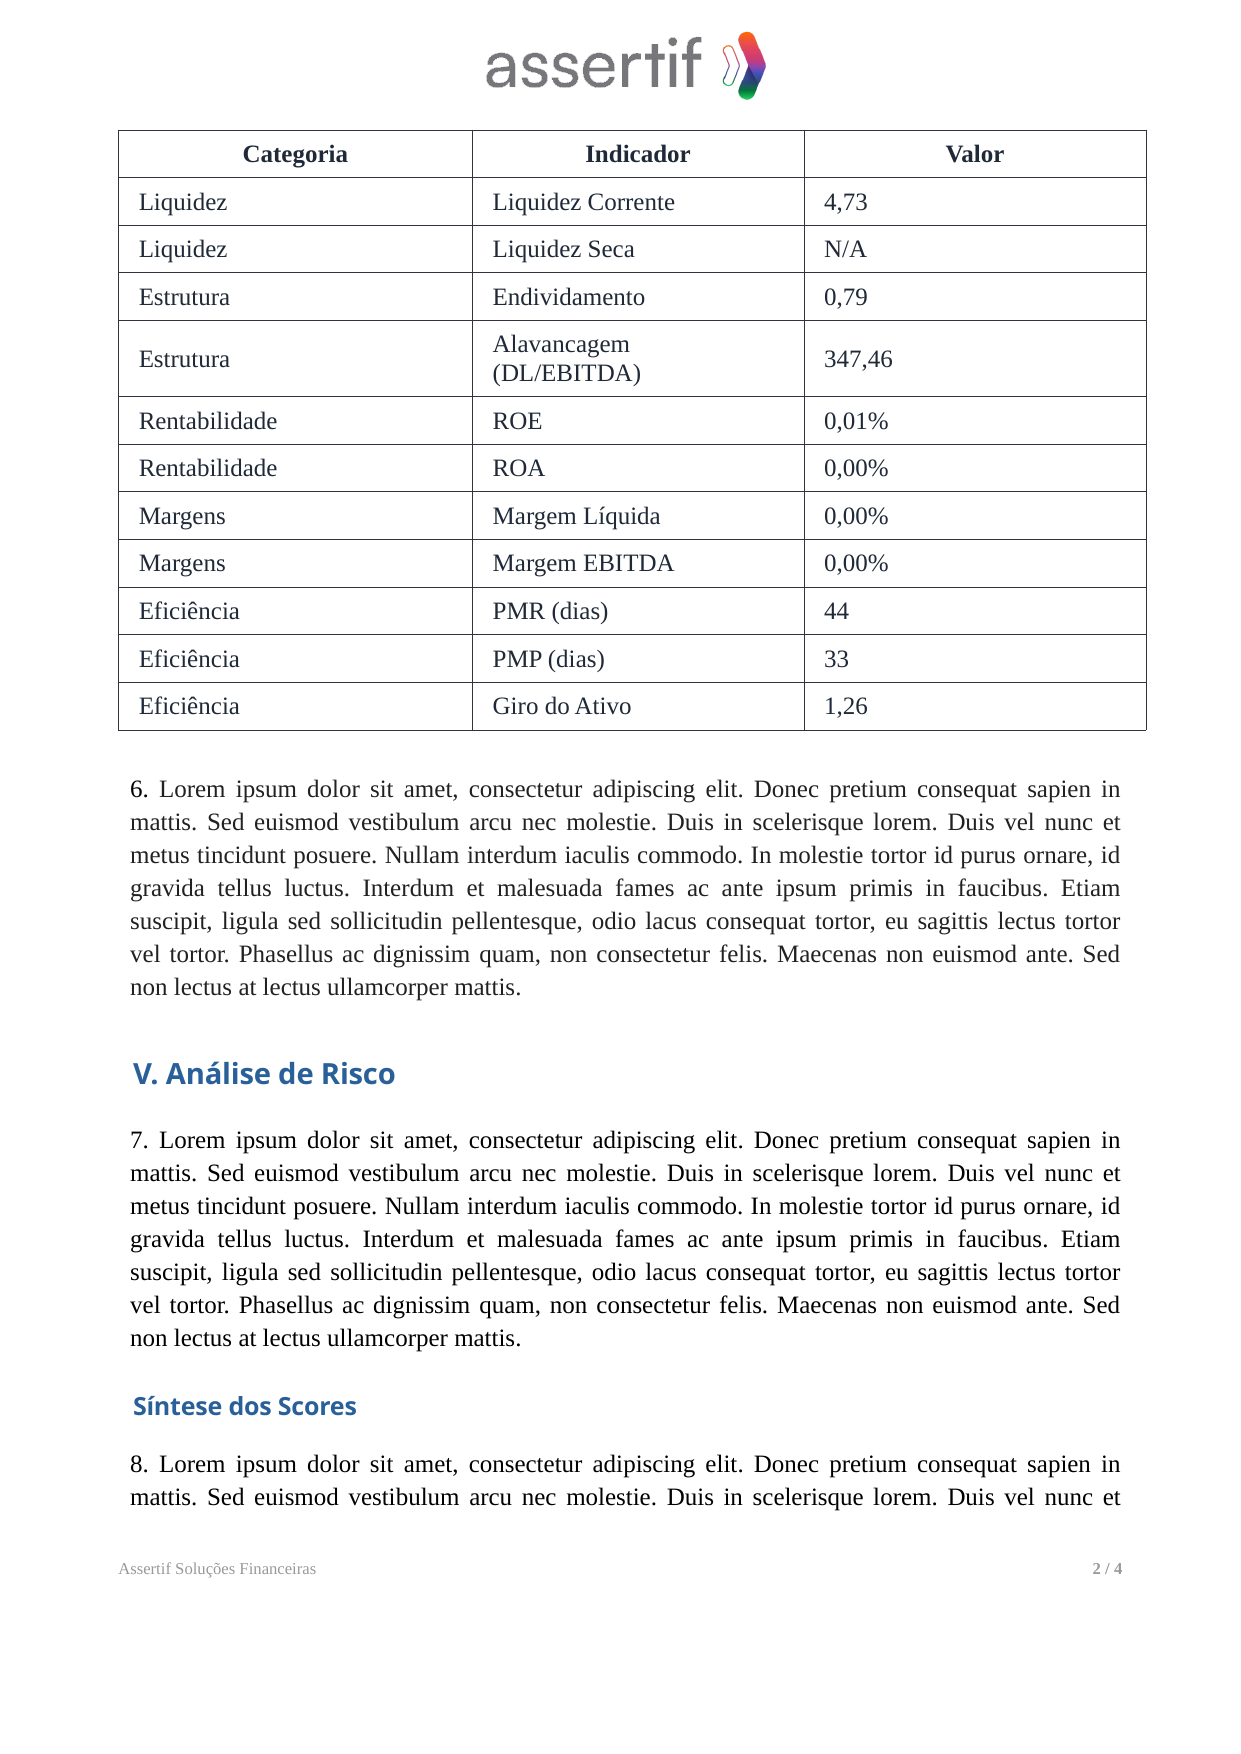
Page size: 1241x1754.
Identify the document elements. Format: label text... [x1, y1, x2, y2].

table_cell 44 [805, 588, 1146, 634]
table_cell Alavancagem (DL/EBITDA) [473, 321, 804, 396]
table_cell ROA [473, 445, 804, 491]
table_cell 4,73 [805, 178, 1146, 225]
table_header Categoria [119, 131, 472, 177]
table_cell Rentabilidade [119, 397, 472, 444]
table_cell 0,01% [805, 397, 1146, 444]
picture [483, 28, 794, 103]
table_cell Rentabilidade [119, 445, 472, 491]
table_header Valor [805, 131, 1146, 177]
table_cell Giro do Ativo [473, 683, 804, 729]
table_cell 347,46 [805, 321, 1146, 396]
text 7. Lorem ipsum dolor sit amet, consectetur adipiscing elit. Donec pretium consequat sapien in mattis. Sed euismod vestibulum arcu nec molestie. Duis in scelerisque lorem. Duis vel nunc et metus tincidunt posuere. Nullam interdum iaculis commodo. In molestie tortor id purus ornare, id gravida tellus luctus. Interdum et malesuada fames ac ante ipsum primis in faucibus. Etiam suscipit, ligula sed sollicitudin pellentesque, odio lacus consequat tortor, eu sagittis lectus tortor vel tortor. Phasellus ac dignissim quam, non consectetur felis. Maecenas non euismod ante. Sed non lectus at lectus ullamcorper mattis. [130, 1125, 1122, 1352]
table_cell Liquidez Corrente [473, 178, 804, 225]
table_cell Estrutura [119, 273, 472, 320]
table_cell Margem Líquida [473, 492, 804, 539]
table_cell Eficiência [119, 588, 472, 634]
table_cell Liquidez Seca [473, 226, 804, 272]
text 8. Lorem ipsum dolor sit amet, consectetur adipiscing elit. Donec pretium consequat sapien in mattis. Sed euismod vestibulum arcu nec molestie. Duis in scelerisque lorem. Duis vel nunc et [130, 1449, 1122, 1511]
table_cell Liquidez [119, 178, 472, 225]
table_cell N/A [805, 226, 1146, 272]
subtitle V. Análise de Risco [130, 1050, 1122, 1096]
table_cell 0,00% [805, 445, 1146, 491]
table_cell 33 [805, 635, 1146, 682]
subtitle Síntese dos Scores [130, 1386, 1122, 1426]
table_cell Estrutura [119, 321, 472, 396]
table_cell Liquidez [119, 226, 472, 272]
table_cell Margens [119, 492, 472, 539]
list 6. Lorem ipsum dolor sit amet, consectetur adipiscing elit. Donec pretium consequat sapien in mattis. Sed euismod vestibulum arcu nec molestie. Duis in scelerisque lorem. Duis vel nunc et metus tincidunt posuere. Nullam interdum iaculis commodo. In molestie tortor id purus ornare, id gravida tellus luctus. Interdum et malesuada fames ac ante ipsum primis in faucibus. Etiam suscipit, ligula sed sollicitudin pellentesque, odio lacus consequat tortor, eu sagittis lectus tortor vel tortor. Phasellus ac dignissim quam, non consectetur felis. Maecenas non euismod ante. Sed non lectus at lectus ullamcorper mattis. [130, 741, 1122, 1001]
table_cell Margem EBITDA [473, 540, 804, 587]
table_header Indicador [473, 131, 804, 177]
table_cell Eficiência [119, 635, 472, 682]
table_cell Margens [119, 540, 472, 587]
table_cell 1,26 [805, 683, 1146, 729]
table_cell Eficiência [119, 683, 472, 729]
table_cell 0,79 [805, 273, 1146, 320]
table_cell 0,00% [805, 540, 1146, 587]
table_cell PMR (dias) [473, 588, 804, 634]
table_cell Endividamento [473, 273, 804, 320]
table_cell 0,00% [805, 492, 1146, 539]
table_cell ROE [473, 397, 804, 444]
table_cell PMP (dias) [473, 635, 804, 682]
